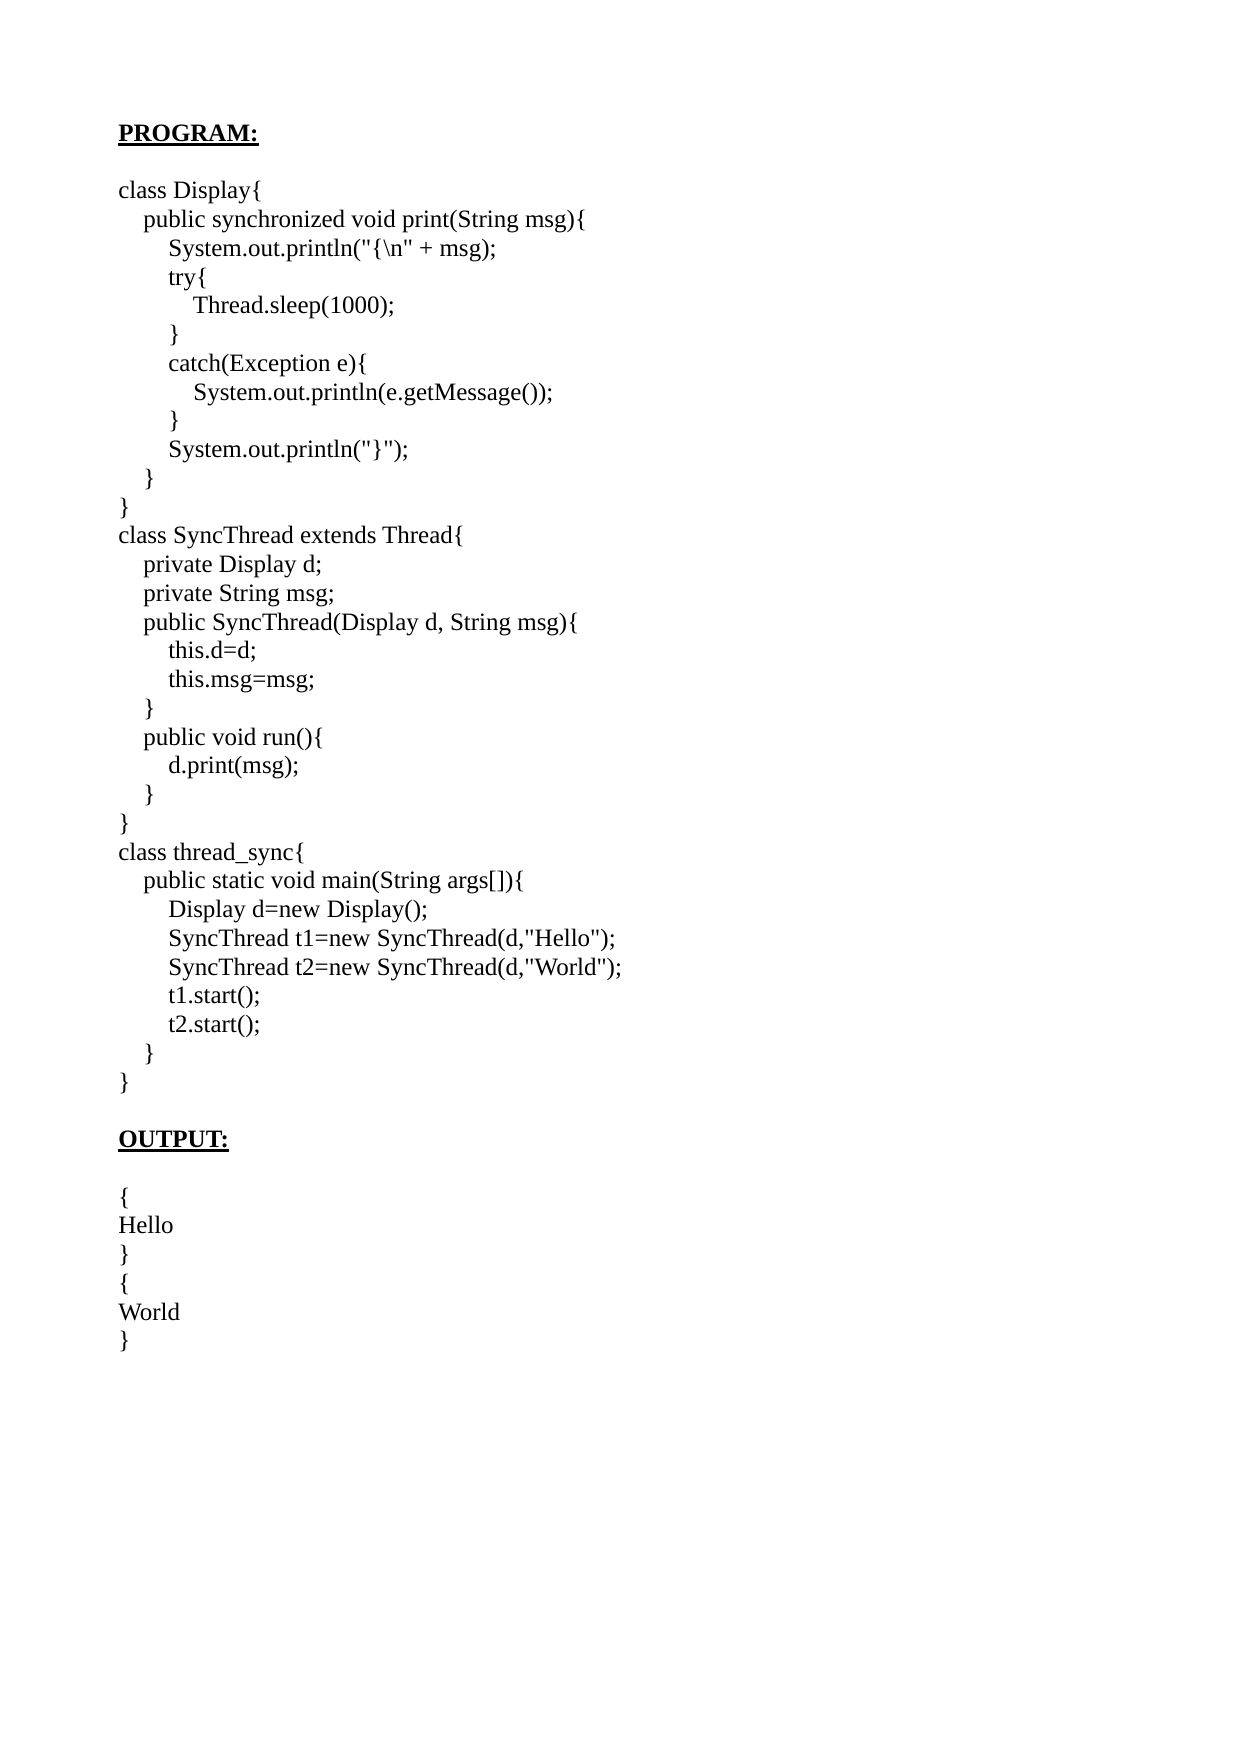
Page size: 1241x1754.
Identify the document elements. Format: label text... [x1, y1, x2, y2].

text SyncThread t2=new SyncThread(d,"World"); [118, 952, 1122, 981]
text public void run(){ [118, 722, 1122, 751]
text public static void main(String args[]){ [118, 866, 1122, 894]
text class Display{ [118, 176, 1122, 204]
text } [118, 1067, 1122, 1096]
text public SyncThread(Display d, String msg){ [118, 607, 1122, 636]
text Hello [118, 1211, 1122, 1239]
text Display d=new Display(); [118, 894, 1122, 923]
text System.out.println("}"); [118, 434, 1122, 463]
text } [118, 406, 1122, 434]
text System.out.println(e.getMessage()); [118, 377, 1122, 406]
text OUTPUT: [118, 1124, 1122, 1153]
text System.out.println("{\n" + msg); [118, 233, 1122, 262]
text class SyncThread extends Thread{ [118, 521, 1122, 549]
text { [118, 1182, 1122, 1211]
text } [118, 1038, 1122, 1067]
text SyncThread t1=new SyncThread(d,"Hello"); [118, 923, 1122, 952]
text World [118, 1297, 1122, 1326]
text catch(Exception e){ [118, 348, 1122, 377]
text } [118, 463, 1122, 492]
text } [118, 779, 1122, 808]
text this.msg=msg; [118, 664, 1122, 693]
text } [118, 1326, 1122, 1354]
text public synchronized void print(String msg){ [118, 204, 1122, 233]
text class thread_sync{ [118, 837, 1122, 866]
text t2.start(); [118, 1009, 1122, 1038]
text t1.start(); [118, 981, 1122, 1009]
text } [118, 808, 1122, 837]
text this.d=d; [118, 636, 1122, 664]
text } [118, 693, 1122, 722]
text } [118, 1239, 1122, 1268]
text } [118, 319, 1122, 348]
text PROGRAM: [118, 118, 1122, 147]
text private Display d; [118, 549, 1122, 578]
text private String msg; [118, 578, 1122, 607]
text Thread.sleep(1000); [118, 291, 1122, 319]
text d.print(msg); [118, 751, 1122, 779]
text try{ [118, 262, 1122, 291]
text { [118, 1268, 1122, 1297]
text } [118, 492, 1122, 521]
